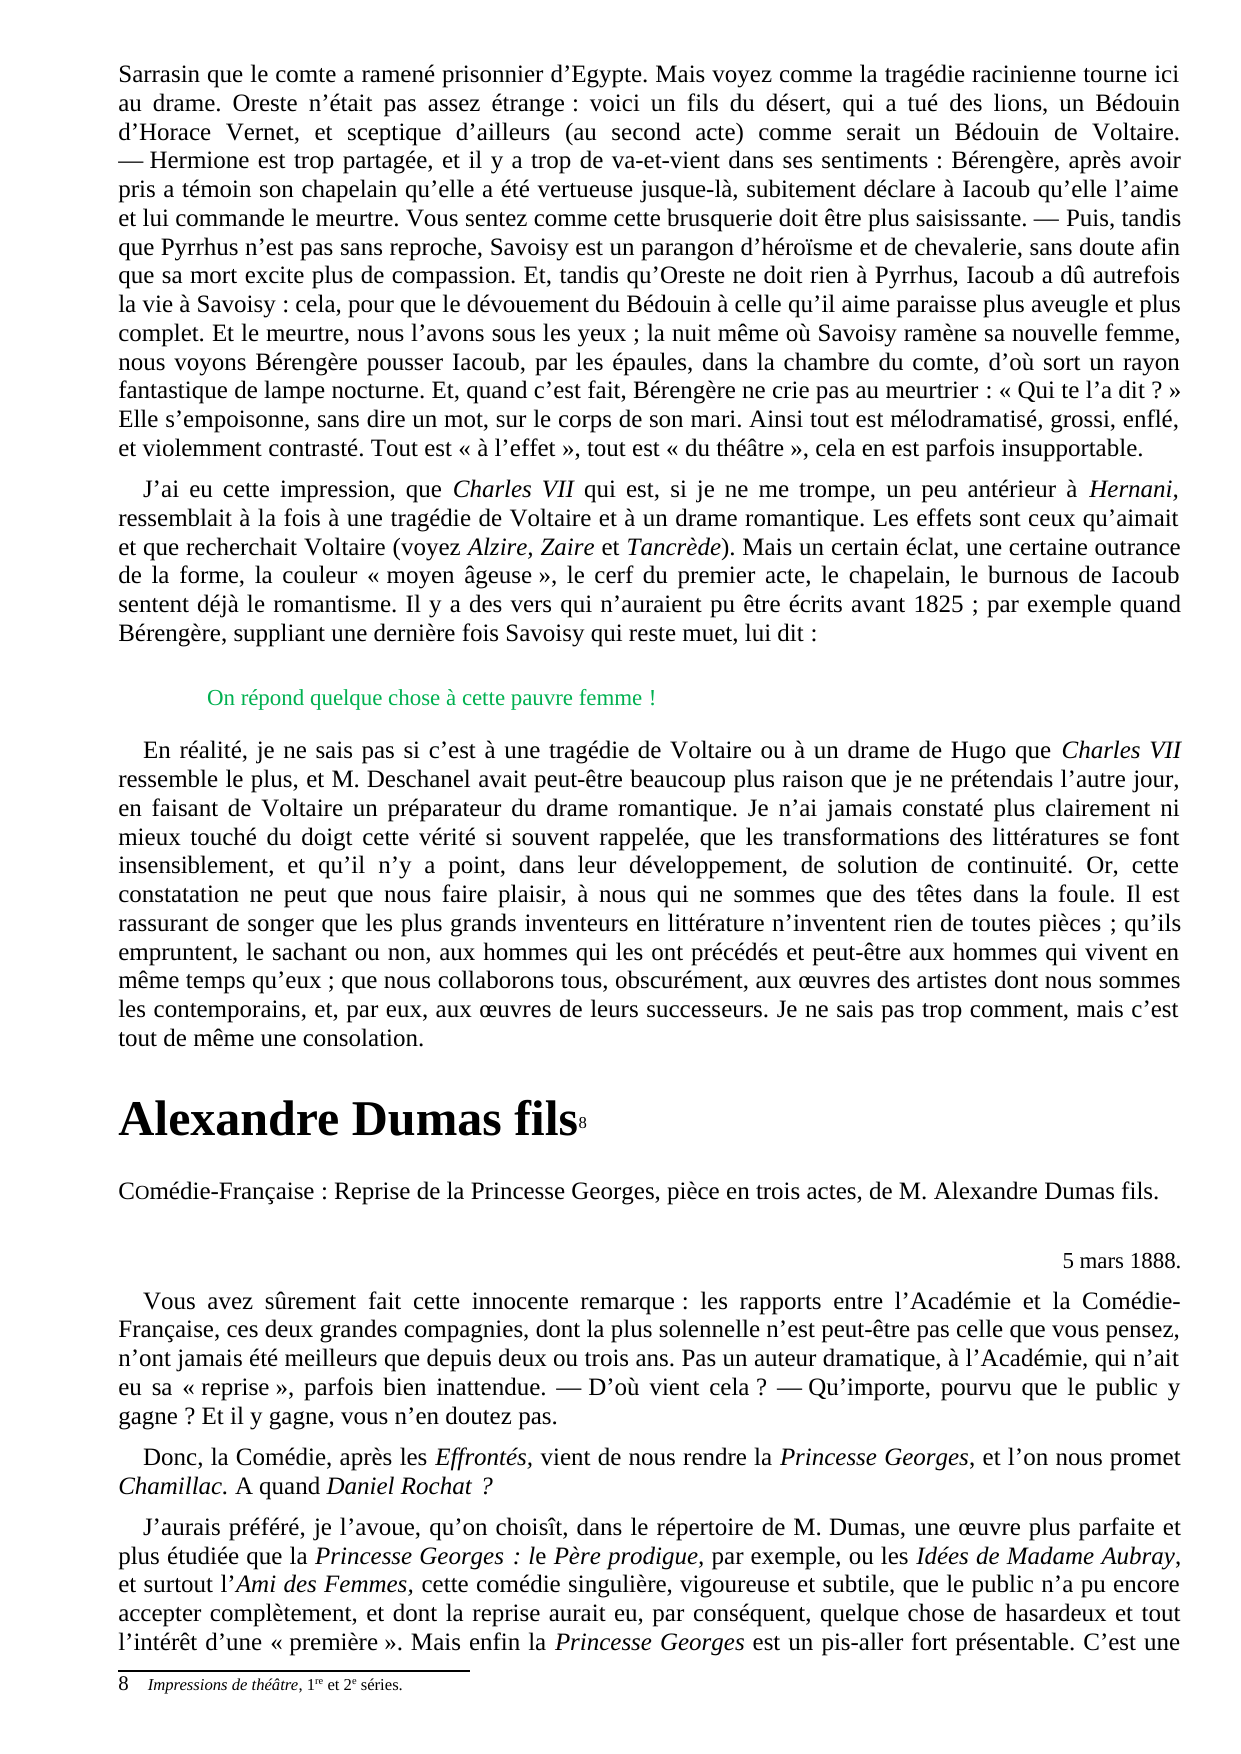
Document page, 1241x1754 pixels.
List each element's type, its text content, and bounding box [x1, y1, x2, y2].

text Impressions de théâtre, 1re et 2e séries. [118, 1671, 1181, 1695]
text En réalité, je ne sais pas si c’est à une tragédie de Voltaire ou à un drame de Hugo que Charles VII ressemble le plus, et M. Deschanel avait peut-être beaucoup plus raison que je ne prétendais l’autre jour, en faisant de Voltaire un préparateur du drame romantique. Je n’ai jamais constaté plus clairement ni mieux touché du doigt cette vérité si souvent rappelée, que les transformations des littératures se font insensiblement, et qu’il n’y a point, dans leur développement, de solution de continuité. Or, cette constatation ne peut que nous faire plaisir, à nous qui ne sommes que des têtes dans la foule. Il est rassurant de songer que les plus grands inventeurs en littérature n’inventent rien de toutes pièces ; qu’ils empruntent, le sachant ou non, aux hommes qui les ont précédés et peut-être aux hommes qui vivent en même temps qu’eux ; que nous collaborons tous, obscurément, aux œuvres des artistes dont nous sommes les contemporains, et, par eux, aux œuvres de leurs successeurs. Je ne sais pas trop comment, mais c’est tout de même une consolation. [118, 735, 1181, 1052]
text Donc, la Comédie, après les Effrontés, vient de nous rendre la Princesse Georges, et l’on nous promet Chamillac. A quand Daniel Rochat ? [118, 1442, 1181, 1499]
text 5 mars 1888. [118, 1247, 1181, 1273]
text J’aurais préféré, je l’avoue, qu’on choisît, dans le répertoire de M. Dumas, une œuvre plus parfaite et plus étudiée que la Princesse Georges : le Père prodigue, par exemple, ou les Idées de Madame Aubray, et surtout l’Ami des Femmes, cette comédie singulière, vigoureuse et subtile, que le public n’a pu encore accepter complètement, et dont la reprise aurait eu, par conséquent, quelque chose de hasardeux et tout l’intérêt d’une « première ». Mais enfin la Princesse Georges est un pis-aller fort présentable. C’est une [118, 1512, 1181, 1656]
subtitle Alexandre Dumas fils [118, 1089, 1181, 1147]
text On répond quelque chose à cette pauvre femme ! [207, 684, 1181, 710]
text Comédie-Française : Reprise de la Princesse Georges, pièce en trois actes, de M. Alexandre Dumas fils. [118, 1176, 1181, 1205]
text J’ai eu cette impression, que Charles VII qui est, si je ne me trompe, un peu antérieur à Hernani, ressemblait à la fois à une tragédie de Voltaire et à un drame romantique. Les effets sont ceux qu’aimait et que recherchait Voltaire (voyez Alzire, Zaire et Tancrède). Mais un certain éclat, une certaine outrance de la forme, la couleur « moyen âgeuse », le cerf du premier acte, le chapelain, le burnous de Iacoub sentent déjà le romantisme. Il y a des vers qui n’auraient pu être écrits avant 1825 ; par exemple quand Bérengère, suppliant une dernière fois Savoisy qui reste muet, lui dit : [118, 474, 1181, 647]
text Sarrasin que le comte a ramené prisonnier d’Egypte. Mais voyez comme la tragédie racinienne tourne ici au drame. Oreste n’était pas assez étrange : voici un fils du désert, qui a tué des lions, un Bédouin d’Horace Vernet, et sceptique d’ailleurs (au second acte) comme serait un Bédouin de Voltaire. — Hermione est trop partagée, et il y a trop de va-et-vient dans ses sentiments : Bérengère, après avoir pris a témoin son chapelain qu’elle a été vertueuse jusque-là, subitement déclare à Iacoub qu’elle l’aime et lui commande le meurtre. Vous sentez comme cette brusquerie doit être plus saisissante. — Puis, tandis que Pyrrhus n’est pas sans reproche, Savoisy est un parangon d’héroïsme et de chevalerie, sans doute afin que sa mort excite plus de compassion. Et, tandis qu’Oreste ne doit rien à Pyrrhus, Iacoub a dû autrefois la vie à Savoisy : cela, pour que le dévouement du Bédouin à celle qu’il aime paraisse plus aveugle et plus complet. Et le meurtre, nous l’avons sous les yeux ; la nuit même où Savoisy ramène sa nouvelle femme, nous voyons Bérengère pousser Iacoub, par les épaules, dans la chambre du comte, d’où sort un rayon fantastique de lampe nocturne. Et, quand c’est fait, Bérengère ne crie pas au meurtrier : « Qui te l’a dit ? » Elle s’empoisonne, sans dire un mot, sur le corps de son mari. Ainsi tout est mélodramatisé, grossi, enflé, et violemment contrasté. Tout est « à l’effet », tout est « du théâtre », cela en est parfois insupportable. [118, 59, 1181, 462]
text Vous avez sûrement fait cette innocente remarque : les rapports entre l’Académie et la Comédie-Française, ces deux grandes compagnies, dont la plus solennelle n’est peut-être pas celle que vous pensez, n’ont jamais été meilleurs que depuis deux ou trois ans. Pas un auteur dramatique, à l’Académie, qui n’ait eu sa « reprise », parfois bien inattendue. — D’où vient cela ? — Qu’importe, pourvu que le public y gagne ? Et il y gagne, vous n’en doutez pas. [118, 1286, 1181, 1429]
